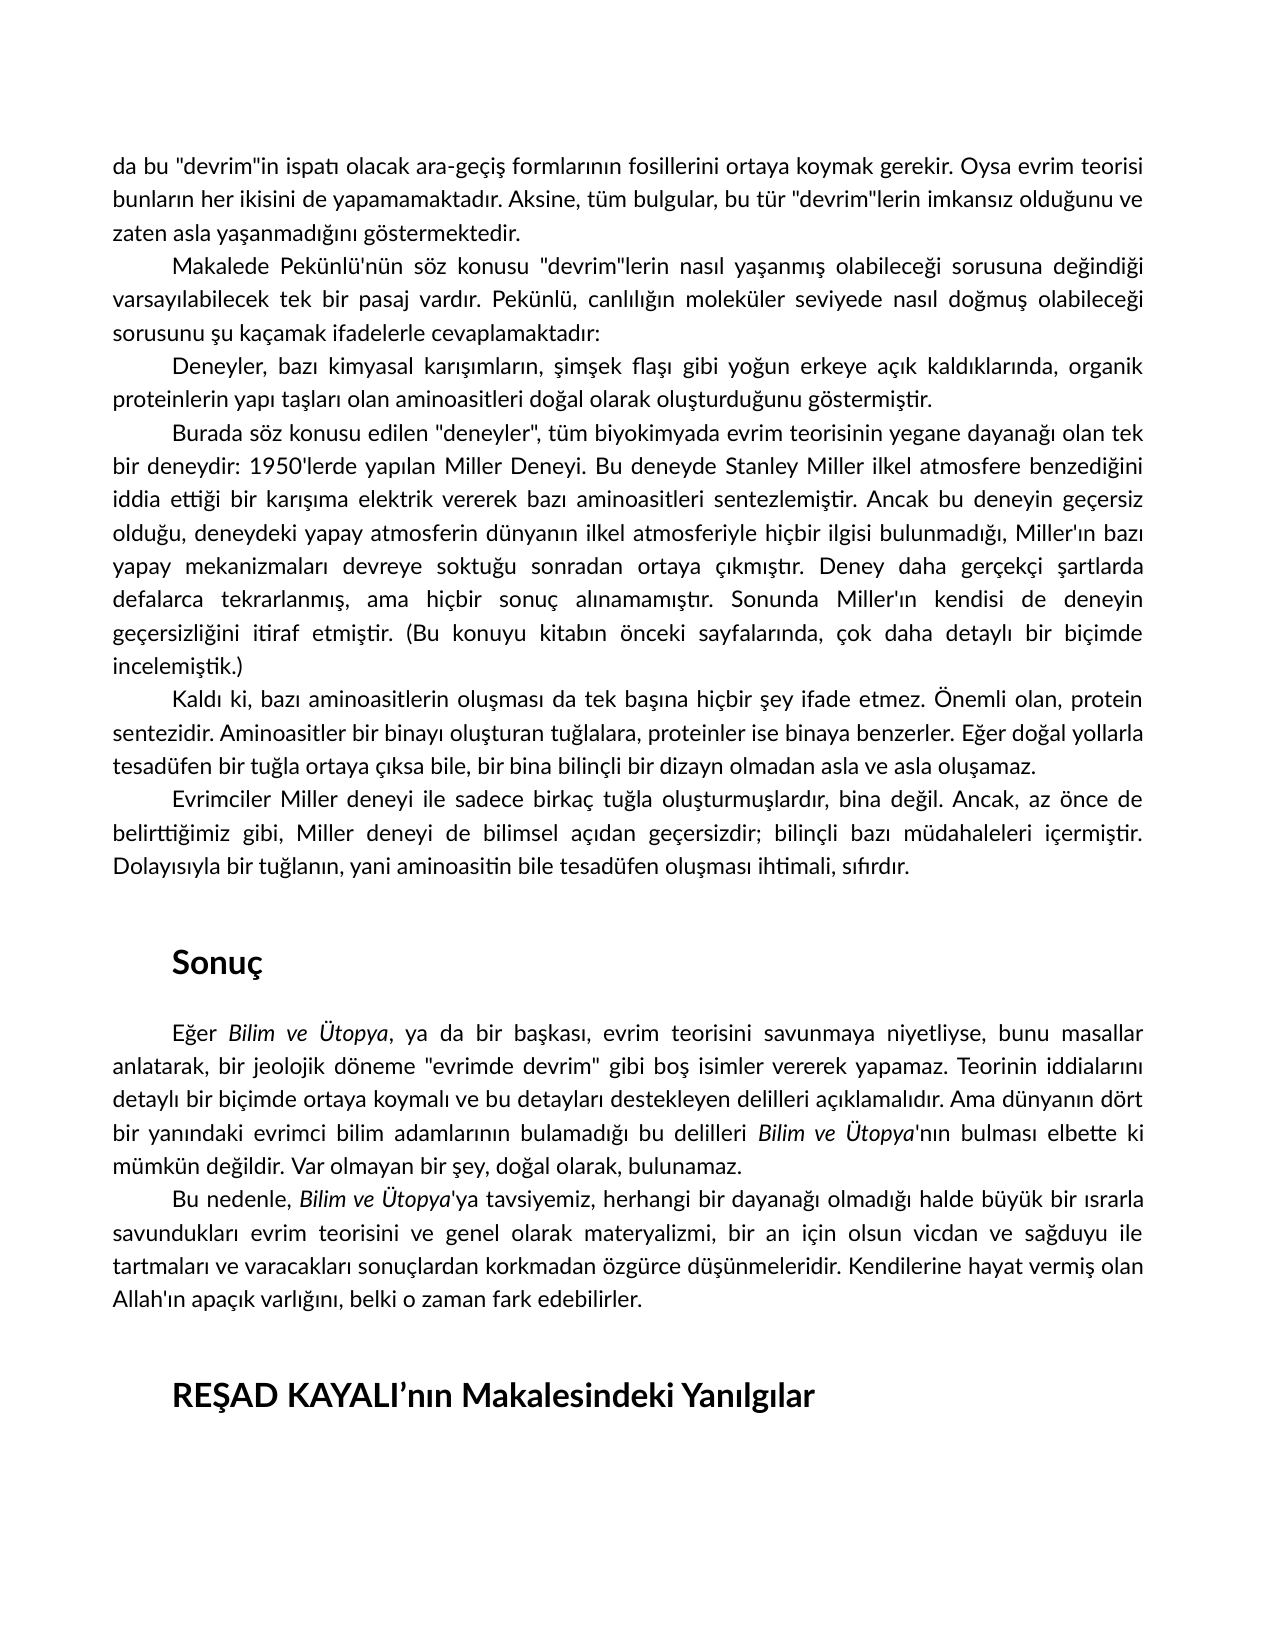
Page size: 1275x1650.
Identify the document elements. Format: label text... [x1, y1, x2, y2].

text Burada söz konusu edilen "deneyler", tüm biyokimyada evrim teorisinin yegane dayanağı olan tek bir deneydir: 1950'lerde yapılan Miller Deneyi. Bu deneyde Stanley Miller ilkel atmosfere benzediğini iddia ettiği bir karışıma elektrik vererek bazı aminoasitleri sentezlemiştir. Ancak bu deneyin geçersiz olduğu, deneydeki yapay atmosferin dünyanın ilkel atmosferiyle hiçbir ilgisi bulunmadığı, Miller'ın bazı yapay mekanizmaları devreye soktuğu sonradan ortaya çıkmıştır. Deney daha gerçekçi şartlarda defalarca tekrarlanmış, ama hiçbir sonuç alınamamıştır. Sonunda Miller'ın kendisi de deneyin geçersizliğini itiraf etmiştir. (Bu konuyu kitabın önceki sayfalarında, çok daha detaylı bir biçimde incelemiştik.) [112, 414, 1145, 681]
text REŞAD KAYALI’nın Makalesindeki Yanılgılar [112, 1381, 1145, 1414]
text Bu nedenle, Bilim ve Ütopya'ya tavsiyemiz, herhangi bir dayanağı olmadığı halde büyük bir ısrarla savundukları evrim teorisini ve genel olarak materyalizmi, bir an için olsun vicdan ve sağduyu ile tartmaları ve varacakları sonuçlardan korkmadan özgürce düşünmeleridir. Kendilerine hayat vermiş olan Allah'ın apaçık varlığını, belki o zaman fark edebilirler. [112, 1181, 1145, 1314]
text Sonuç [112, 948, 1145, 981]
text da bu "devrim"in ispatı olacak ara-geçiş formlarının fosillerini ortaya koymak gerekir. Oysa evrim teorisi bunların her ikisini de yapamamaktadır. Aksine, tüm bulgular, bu tür "devrim"lerin imkansız olduğunu ve zaten asla yaşanmadığını göstermektedir. [112, 148, 1145, 248]
text Makalede Pekünlü'nün söz konusu "devrim"lerin nasıl yaşanmış olabileceği sorusuna değindiği varsayılabilecek tek bir pasaj vardır. Pekünlü, canlılığın moleküler seviyede nasıl doğmuş olabileceği sorusunu şu kaçamak ifadelerle cevaplamaktadır: [112, 248, 1145, 348]
text Eğer Bilim ve Ütopya, ya da bir başkası, evrim teorisini savunmaya niyetliyse, bunu masallar anlatarak, bir jeolojik döneme "evrimde devrim" gibi boş isimler vererek yapamaz. Teorinin iddialarını detaylı bir biçimde ortaya koymalı ve bu detayları destekleyen delilleri açıklamalıdır. Ama dünyanın dört bir yanındaki evrimci bilim adamlarının bulamadığı bu delilleri Bilim ve Ütopya'nın bulması elbette ki mümkün değildir. Var olmayan bir şey, doğal olarak, bulunamaz. [112, 1014, 1145, 1181]
text Kaldı ki, bazı aminoasitlerin oluşması da tek başına hiçbir şey ifade etmez. Önemli olan, protein sentezidir. Aminoasitler bir binayı oluşturan tuğlalara, proteinler ise binaya benzerler. Eğer doğal yollarla tesadüfen bir tuğla ortaya çıksa bile, bir bina bilinçli bir dizayn olmadan asla ve asla oluşamaz. [112, 681, 1145, 781]
text Deneyler, bazı kimyasal karışımların, şimşek flaşı gibi yoğun erkeye açık kaldıklarında, organik proteinlerin yapı taşları olan aminoasitleri doğal olarak oluşturduğunu göstermiştir. [112, 348, 1145, 414]
text Evrimciler Miller deneyi ile sadece birkaç tuğla oluşturmuşlardır, bina değil. Ancak, az önce de belirttiğimiz gibi, Miller deneyi de bilimsel açıdan geçersizdir; bilinçli bazı müdahaleleri içermiştir. Dolayısıyla bir tuğlanın, yani aminoasitin bile tesadüfen oluşması ihtimali, sıfırdır. [112, 781, 1145, 881]
